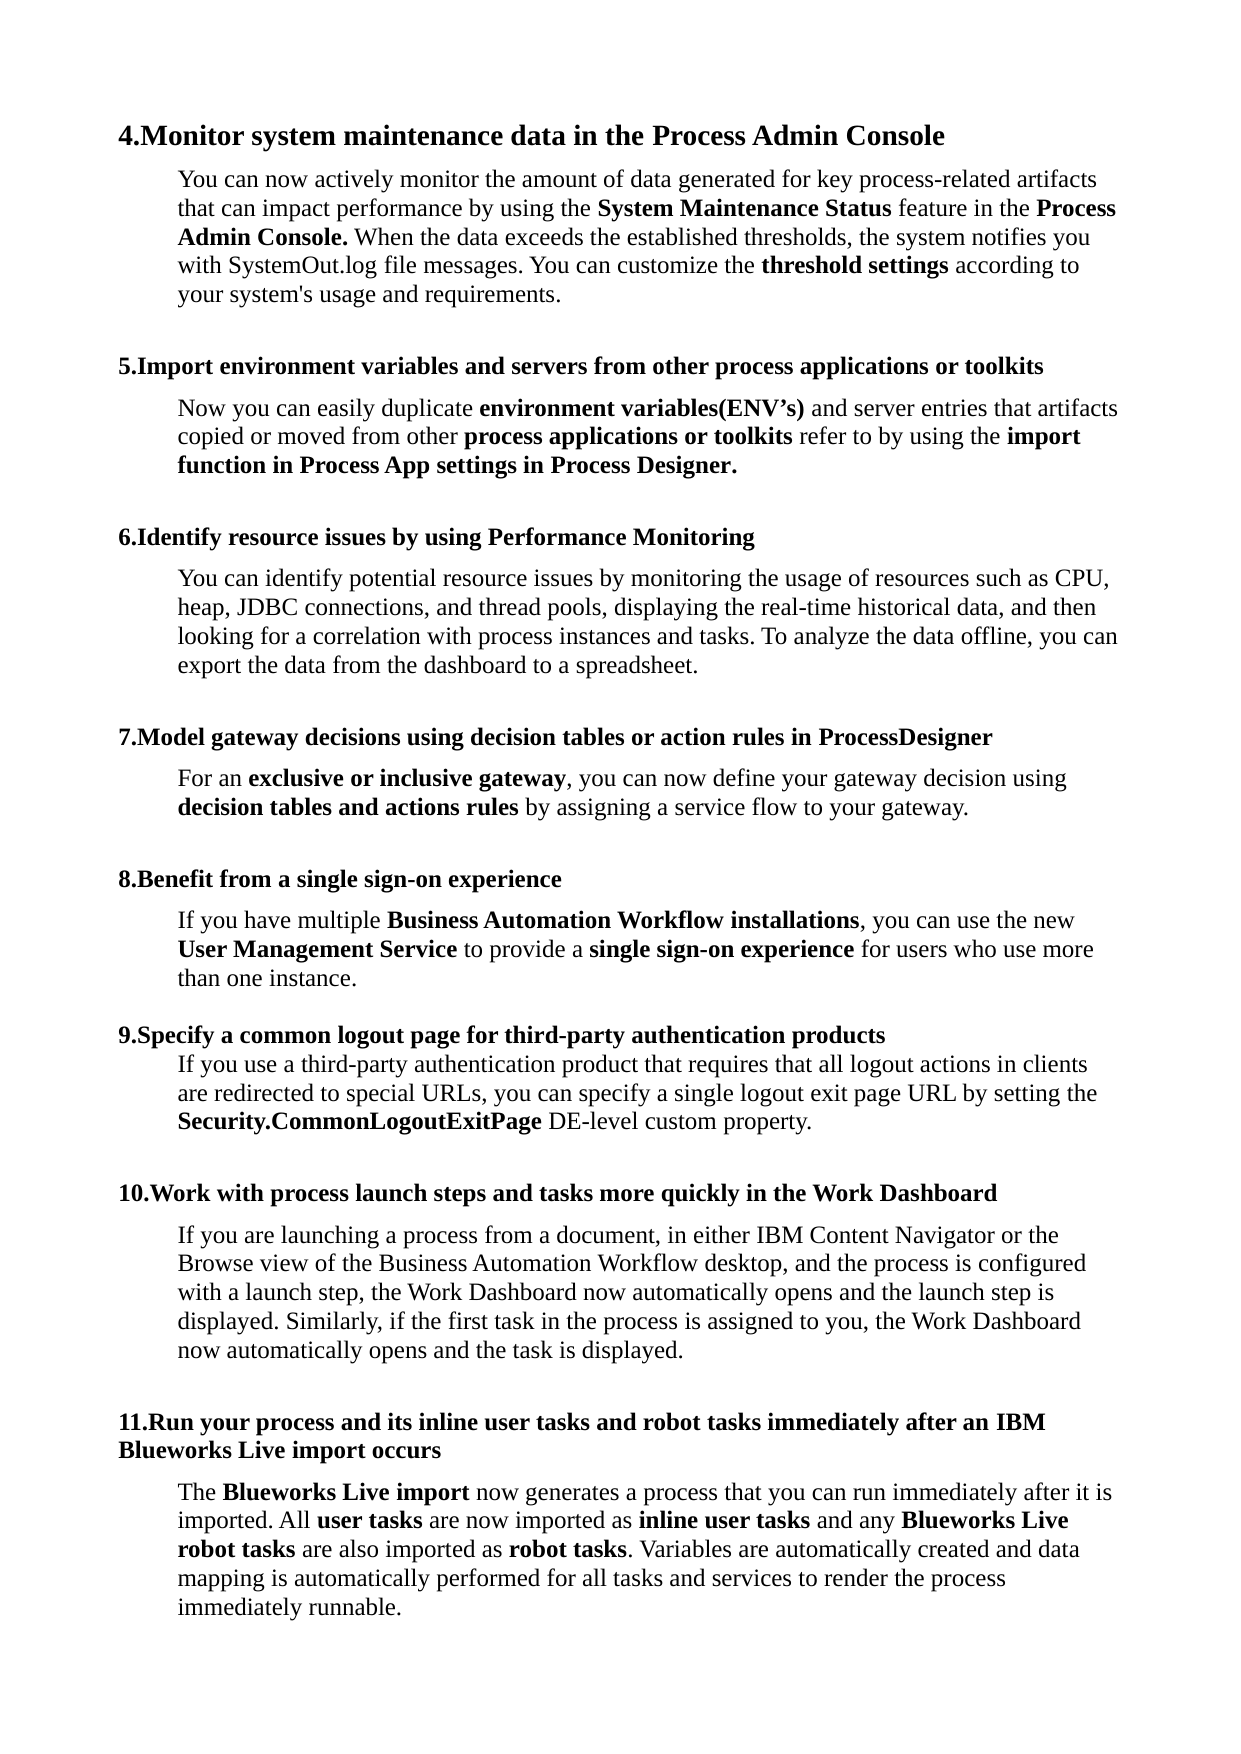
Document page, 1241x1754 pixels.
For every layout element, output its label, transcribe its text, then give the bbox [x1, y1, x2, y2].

list Now you can easily duplicate environment variables(ENV’s) and server entries that artifacts copied or moved from other process applications or toolkits refer to by using the import function in Process App settings in Process Designer. [177, 393, 1122, 479]
list You can identify potential resource issues by monitoring the usage of resources such as CPU, heap, JDBC connections, and thread pools, displaying the real-time historical data, and then looking for a correlation with process instances and tasks. To analyze the data offline, you can export the data from the dashboard to a spreadsheet. [177, 563, 1122, 678]
subtitle 8.Benefit from a single sign-on experience [118, 864, 1122, 893]
list If you have multiple Business Automation Workflow installations, you can use the new User Management Service to provide a single sign-on experience for users who use more than one instance. [177, 905, 1122, 991]
list If you are launching a process from a document, in either IBM Content Navigator or the Browse view of the Business Automation Workflow desktop, and the process is configured with a launch step, the Work Dashboard now automatically opens and the launch step is displayed. Similarly, if the first task in the process is assigned to you, the Work Dashboard now automatically opens and the task is displayed. [177, 1220, 1122, 1363]
subtitle 4.Monitor system maintenance data in the Process Admin Console [118, 118, 1122, 152]
list You can now actively monitor the amount of data generated for key process-related artifacts that can impact performance by using the System Maintenance Status feature in the Process Admin Console. When the data exceeds the established thresholds, the system notifies you with SystemOut.log file messages. You can customize the threshold settings according to your system's usage and requirements. [177, 164, 1122, 308]
subtitle 6.Identify resource issues by using Performance Monitoring [118, 522, 1122, 551]
subtitle 10.Work with process launch steps and tasks more quickly in the Work Dashboard [118, 1178, 1122, 1207]
subtitle 7.Model gateway decisions using decision tables or action rules in ProcessDesigner [118, 722, 1122, 751]
subtitle 5.Import environment variables and servers from other process applications or toolkits [118, 351, 1122, 380]
text 9.Specify a common logout page for third-party authentication products [118, 1020, 1122, 1049]
list The Blueworks Live import now generates a process that you can run immediately after it is imported. All user tasks are now imported as inline user tasks and any Blueworks Live robot tasks are also imported as robot tasks. Variables are automatically created and data mapping is automatically performed for all tasks and services to render the process immediately runnable. [177, 1477, 1122, 1621]
subtitle 11.Run your process and its inline user tasks and robot tasks immediately after an IBM Blueworks Live import occurs [118, 1407, 1122, 1464]
list If you use a third-party authentication product that requires that all logout actions in clients are redirected to special URLs, you can specify a single logout exit page URL by setting the Security.CommonLogoutExitPage DE-level custom property. [177, 1049, 1122, 1135]
list For an exclusive or inclusive gateway, you can now define your gateway decision using decision tables and actions rules by assigning a service flow to your gateway. [177, 763, 1122, 821]
